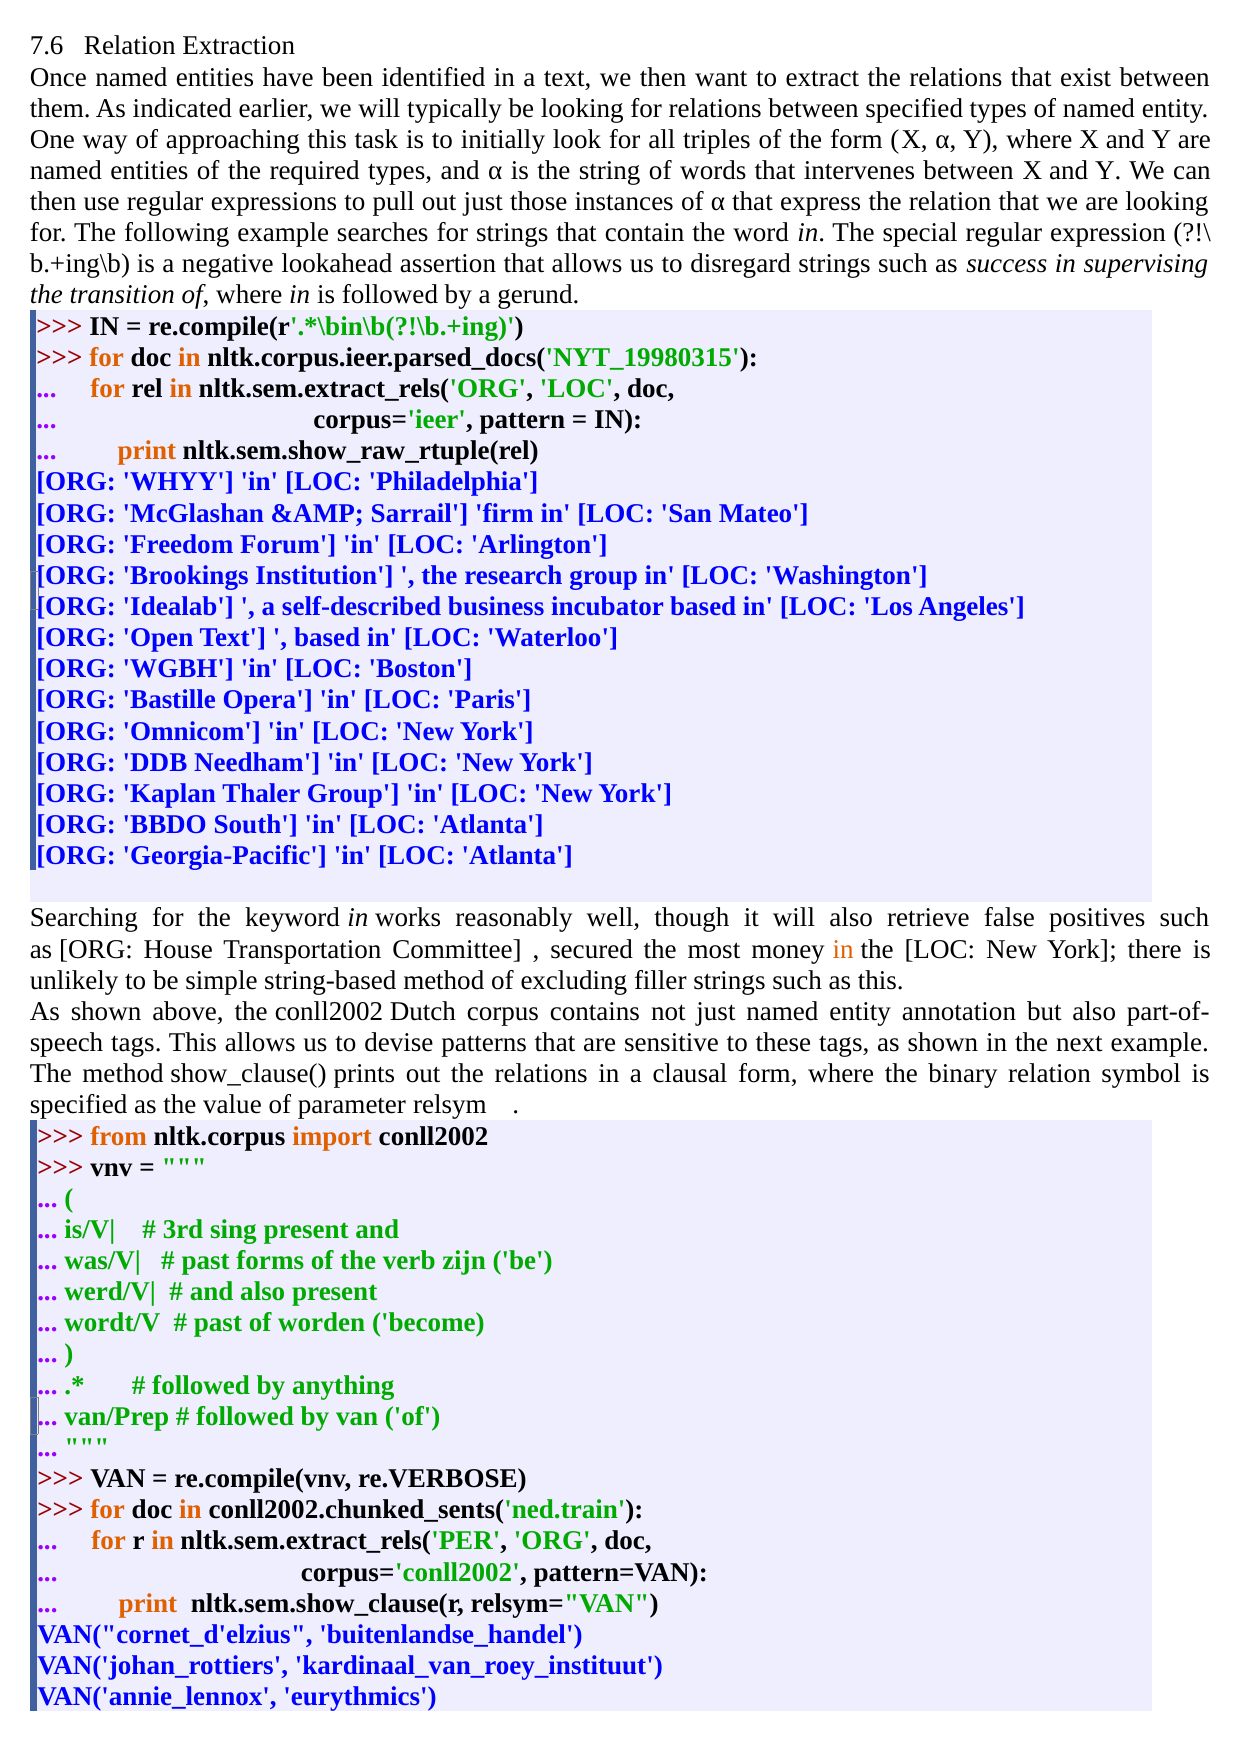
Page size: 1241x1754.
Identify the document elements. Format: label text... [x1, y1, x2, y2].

table_header [30, 870, 1152, 902]
table_header [30, 1120, 37, 1397]
table_header >>> IN = re.compile(r'.*\bin\b(?!\b.+ing)') >>> for doc in nltk.corpus.ieer.parsed_docs('NYT_19980315'): ... for rel in nltk.sem.extract_rels('ORG', 'LOC', doc, ... corpus='ieer', pattern = IN): ... print nltk.sem.show_raw_rtuple(rel) [ORG: 'WHYY'] 'in' [LOC: 'Philadelphia'] [ORG: 'McGlashan &AMP; Sarrail'] 'firm in' [LOC: 'San Mateo'] [ORG: 'Freedom Forum'] 'in' [LOC: 'Arlington'] [ORG: 'Brookings Institution'] ', the research group in' [LOC: 'Washington'] [ORG: 'Idealab'] ', a self-described business incubator based in' [LOC: 'Los Angeles'] [ORG: 'Open Text'] ', based in' [LOC: 'Waterloo'] [ORG: 'WGBH'] 'in' [LOC: 'Boston'] [ORG: 'Bastille Opera'] 'in' [LOC: 'Paris'] [ORG: 'Omnicom'] 'in' [LOC: 'New York'] [ORG: 'DDB Needham'] 'in' [LOC: 'New York'] [ORG: 'Kaplan Thaler Group'] 'in' [LOC: 'New York'] [ORG: 'BBDO South'] 'in' [LOC: 'Atlanta'] [ORG: 'Georgia-Pacific'] 'in' [LOC: 'Atlanta'] [36, 310, 1152, 870]
subtitle 7.6 Relation Extraction [29, 29, 1211, 61]
text As shown above, the conll2002 Dutch corpus contains not just named entity annotation but also part-of-speech tags. This allows us to devise patterns that are sensitive to these tags, as shown in the next example. The method show_clause() prints out the relations in a clausal form, where the binary relation symbol is specified as the value of parameter relsym . [29, 995, 1211, 1119]
text Once named entities have been identified in a text, we then want to extract the relations that exist between them. As indicated earlier, we will typically be looking for relations between specified types of named entity. One way of approaching this task is to initially look for all triples of the form (X, α, Y), where X and Y are named entities of the required types, and α is the string of words that intervenes between X and Y. We can then use regular expressions to pull out just those instances of α that express the relation that we are looking for. The following example searches for strings that contain the word in. The special regular expression (?!\b.+ing\b) is a negative lookahead assertion that allows us to disregard strings such as success in supervising the transition of, where in is followed by a gerund. [29, 61, 1211, 310]
table_header [31, 1398, 37, 1434]
table_header >>> from nltk.corpus import conll2002 >>> vnv = """ ... ( ... is/V| # 3rd sing present and ... was/V| # past forms of the verb zijn ('be') ... werd/V| # and also present ... wordt/V # past of worden ('become) ... ) ... .* # followed by anything ... van/Prep # followed by van ('of') ... """ >>> VAN = re.compile(vnv, re.VERBOSE) >>> for doc in conll2002.chunked_sents('ned.train'): ... for r in nltk.sem.extract_rels('PER', 'ORG', doc, ... corpus='conll2002', pattern=VAN): ... print nltk.sem.show_clause(r, relsym="VAN") VAN("cornet_d'elzius", 'buitenlandse_handel') VAN('johan_rottiers', 'kardinaal_van_roey_instituut') VAN('annie_lennox', 'eurythmics') [37, 1120, 1152, 1711]
table_header [30, 610, 36, 870]
table_header [30, 1435, 37, 1711]
table_header [30, 310, 36, 571]
table_header [31, 572, 36, 609]
text Searching for the keyword in works reasonably well, though it will also retrieve false positives such as [ORG: House Transportation Committee] , secured the most money in the [LOC: New York]; there is unlikely to be simple string-based method of excluding filler strings such as this. [29, 902, 1211, 995]
